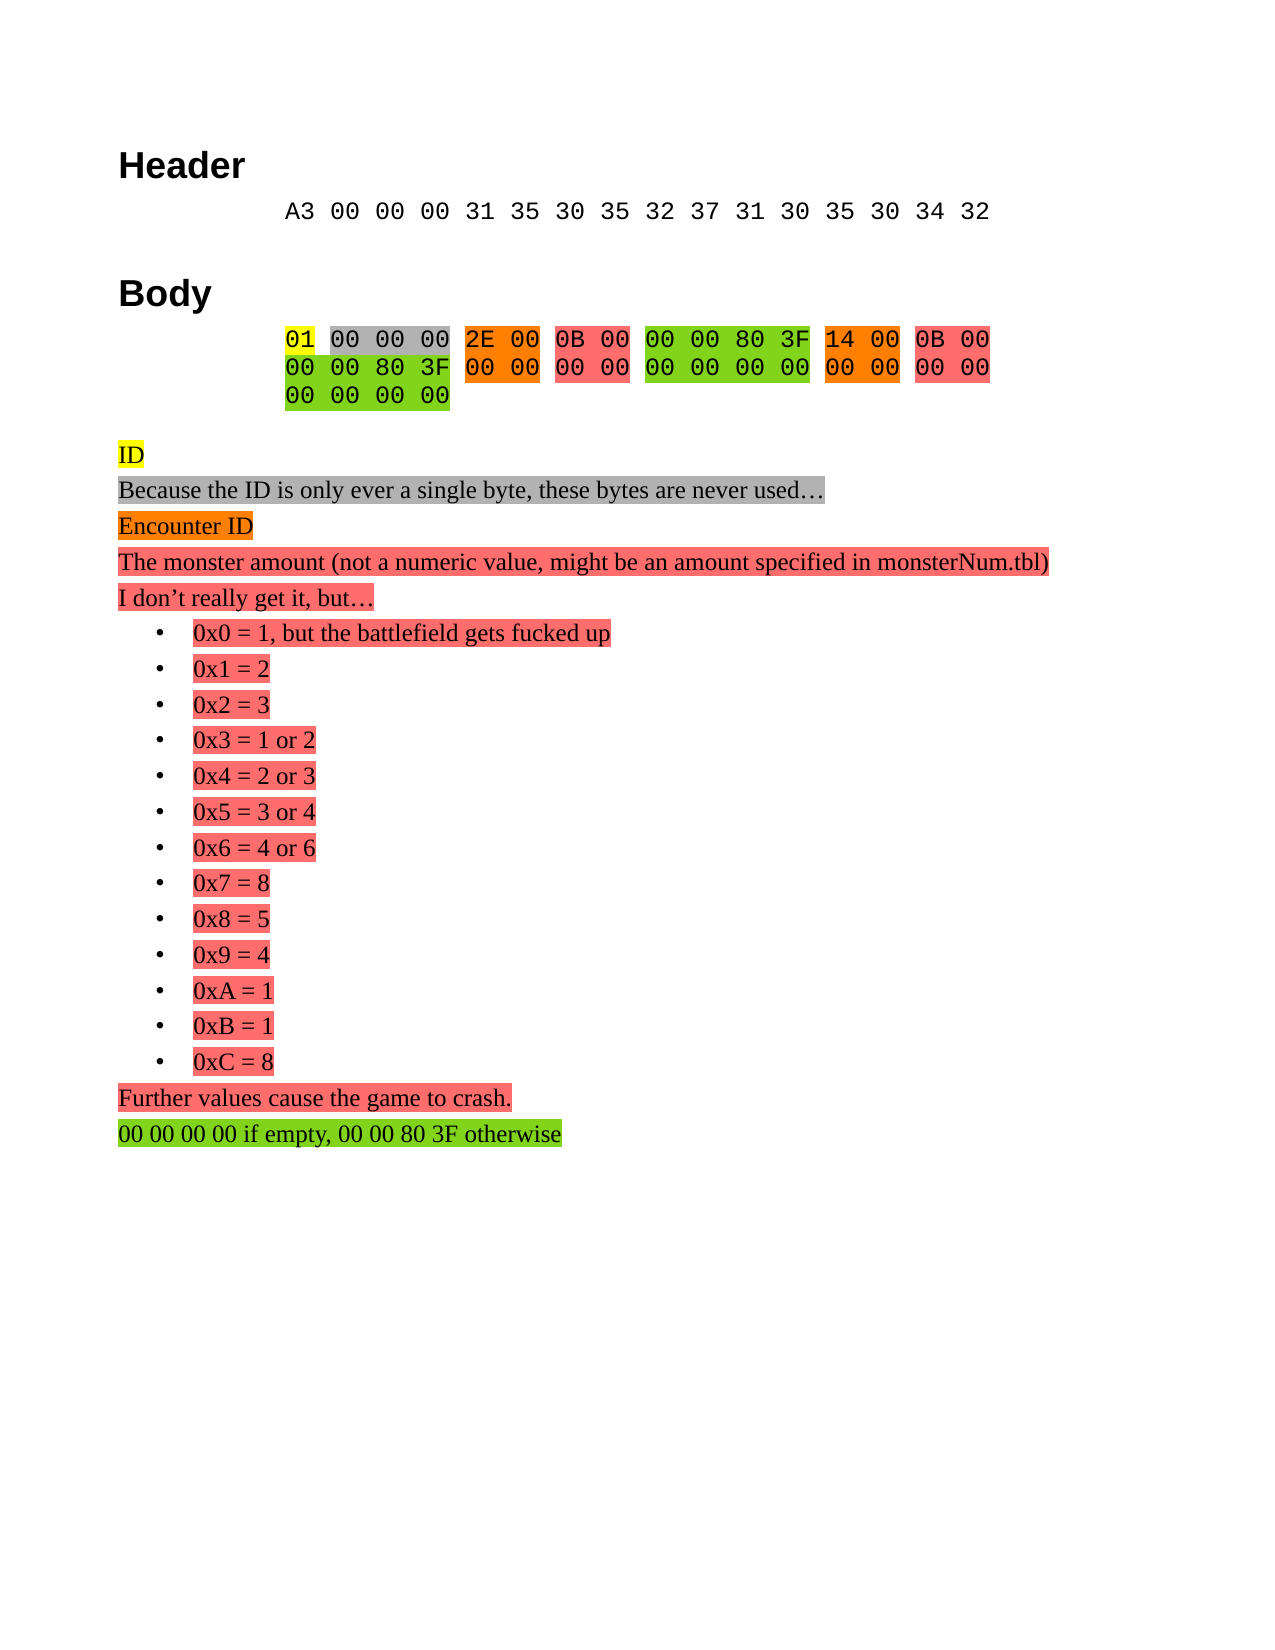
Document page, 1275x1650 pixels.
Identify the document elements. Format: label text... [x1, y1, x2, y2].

list 0x7 = 8 [156, 868, 1157, 897]
list 0x1 = 2 [156, 654, 1157, 683]
list 0x9 = 4 [156, 940, 1157, 969]
list 0x3 = 1 or 2 [156, 726, 1157, 754]
list 0x0 = 1, but the battlefield gets fucked up [156, 618, 1157, 647]
text 01 00 00 00 2E 00 0B 00 00 00 80 3F 14 00 0B 00 [118, 326, 1157, 355]
text 00 00 00 00 if empty, 00 00 80 3F otherwise [118, 1119, 1157, 1147]
list 0x6 = 4 or 6 [156, 833, 1157, 862]
text A3 00 00 00 31 35 30 35 32 37 31 30 35 30 34 32 [118, 199, 1157, 227]
list 0xA = 1 [156, 976, 1157, 1004]
list 0xB = 1 [156, 1011, 1157, 1040]
list 0xC = 8 [156, 1047, 1157, 1076]
text 00 00 80 3F 00 00 00 00 00 00 00 00 00 00 00 00 [118, 355, 1157, 383]
text I don’t really get it, but… [118, 583, 1157, 611]
text ID [118, 440, 1157, 468]
text 00 00 00 00 [118, 383, 1157, 411]
list 0x2 = 3 [156, 690, 1157, 719]
subtitle Body [118, 271, 1157, 314]
list 0x8 = 5 [156, 904, 1157, 933]
list 0x4 = 2 or 3 [156, 761, 1157, 790]
list 0x5 = 3 or 4 [156, 797, 1157, 826]
text Encounter ID [118, 511, 1157, 540]
text Further values cause the game to crash. [118, 1083, 1157, 1112]
text The monster amount (not a numeric value, might be an amount specified in monsterNum.tbl) [118, 547, 1157, 576]
subtitle Header [118, 143, 1157, 186]
text Because the ID is only ever a single byte, these bytes are never used… [118, 476, 1157, 504]
